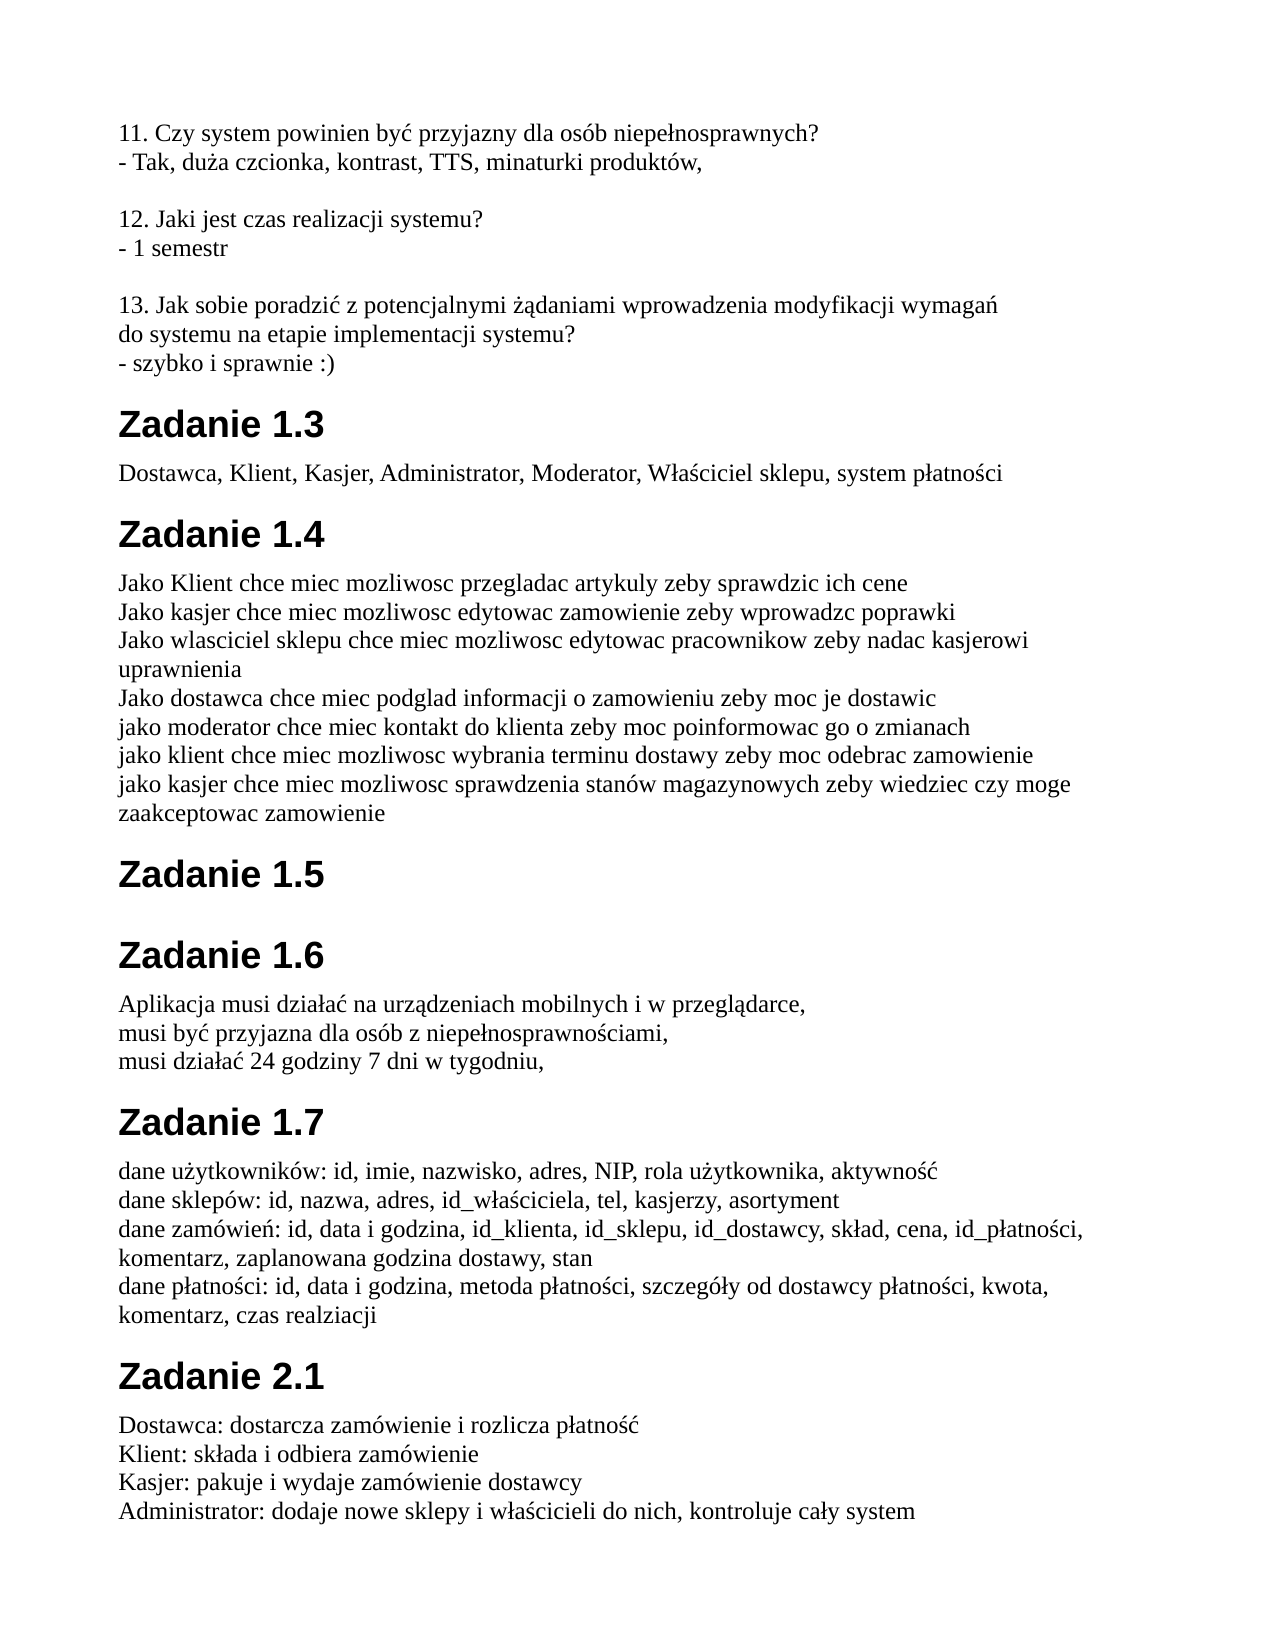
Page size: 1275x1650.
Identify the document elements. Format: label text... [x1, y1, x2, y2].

subtitle Zadanie 1.4 [118, 512, 1157, 555]
text dane płatności: id, data i godzina, metoda płatności, szczegóły od dostawcy płatności, kwota, komentarz, czas realziacji [118, 1271, 1157, 1329]
text Kasjer: pakuje i wydaje zamówienie dostawcy [118, 1467, 1157, 1496]
subtitle Zadanie 1.7 [118, 1100, 1157, 1144]
text dane użytkowników: id, imie, nazwisko, adres, NIP, rola użytkownika, aktywność [118, 1156, 1157, 1185]
text dane sklepów: id, nazwa, adres, id_właściciela, tel, kasjerzy, asortyment [118, 1185, 1157, 1214]
subtitle Zadanie 1.5 [118, 852, 1157, 895]
text 13. Jak sobie poradzić z potencjalnymi żądaniami wprowadzenia modyfikacji wymagań [118, 291, 1157, 319]
text musi działać 24 godziny 7 dni w tygodniu, [118, 1046, 1157, 1075]
text Jako dostawca chce miec podglad informacji o zamowieniu zeby moc je dostawic [118, 683, 1157, 712]
text Dostawca: dostarcza zamówienie i rozlicza płatność [118, 1410, 1157, 1439]
text dane zamówień: id, data i godzina, id_klienta, id_sklepu, id_dostawcy, skład, cena, id_płatności, komentarz, zaplanowana godzina dostawy, stan [118, 1214, 1157, 1271]
text 11. Czy system powinien być przyjazny dla osób niepełnosprawnych? [118, 118, 1157, 147]
text Jako kasjer chce miec mozliwosc edytowac zamowienie zeby wprowadzc poprawki [118, 597, 1157, 625]
subtitle Zadanie 2.1 [118, 1354, 1157, 1397]
text 12. Jaki jest czas realizacji systemu? [118, 204, 1157, 233]
text jako klient chce miec mozliwosc wybrania terminu dostawy zeby moc odebrac zamowienie [118, 740, 1157, 769]
text Aplikacja musi działać na urządzeniach mobilnych i w przeglądarce, [118, 989, 1157, 1018]
text jako kasjer chce miec mozliwosc sprawdzenia stanów magazynowych zeby wiedziec czy moge zaakceptowac zamowienie [118, 769, 1157, 827]
subtitle Zadanie 1.3 [118, 402, 1157, 446]
text Jako wlasciciel sklepu chce miec mozliwosc edytowac pracownikow zeby nadac kasjerowi uprawnienia [118, 625, 1157, 683]
text musi być przyjazna dla osób z niepełnosprawnościami, [118, 1018, 1157, 1046]
text do systemu na etapie implementacji systemu? [118, 319, 1157, 348]
text - Tak, duża czcionka, kontrast, TTS, minaturki produktów, [118, 147, 1157, 176]
text - szybko i sprawnie :) [118, 348, 1157, 377]
text Jako Klient chce miec mozliwosc przegladac artykuly zeby sprawdzic ich cene [118, 568, 1157, 597]
text Klient: składa i odbiera zamówienie [118, 1439, 1157, 1467]
text Dostawca, Klient, Kasjer, Administrator, Moderator, Właściciel sklepu, system płatności [118, 458, 1157, 487]
subtitle Zadanie 1.6 [118, 933, 1157, 976]
text jako moderator chce miec kontakt do klienta zeby moc poinformowac go o zmianach [118, 712, 1157, 740]
text Administrator: dodaje nowe sklepy i właścicieli do nich, kontroluje cały system [118, 1496, 1157, 1525]
text - 1 semestr [118, 233, 1157, 262]
